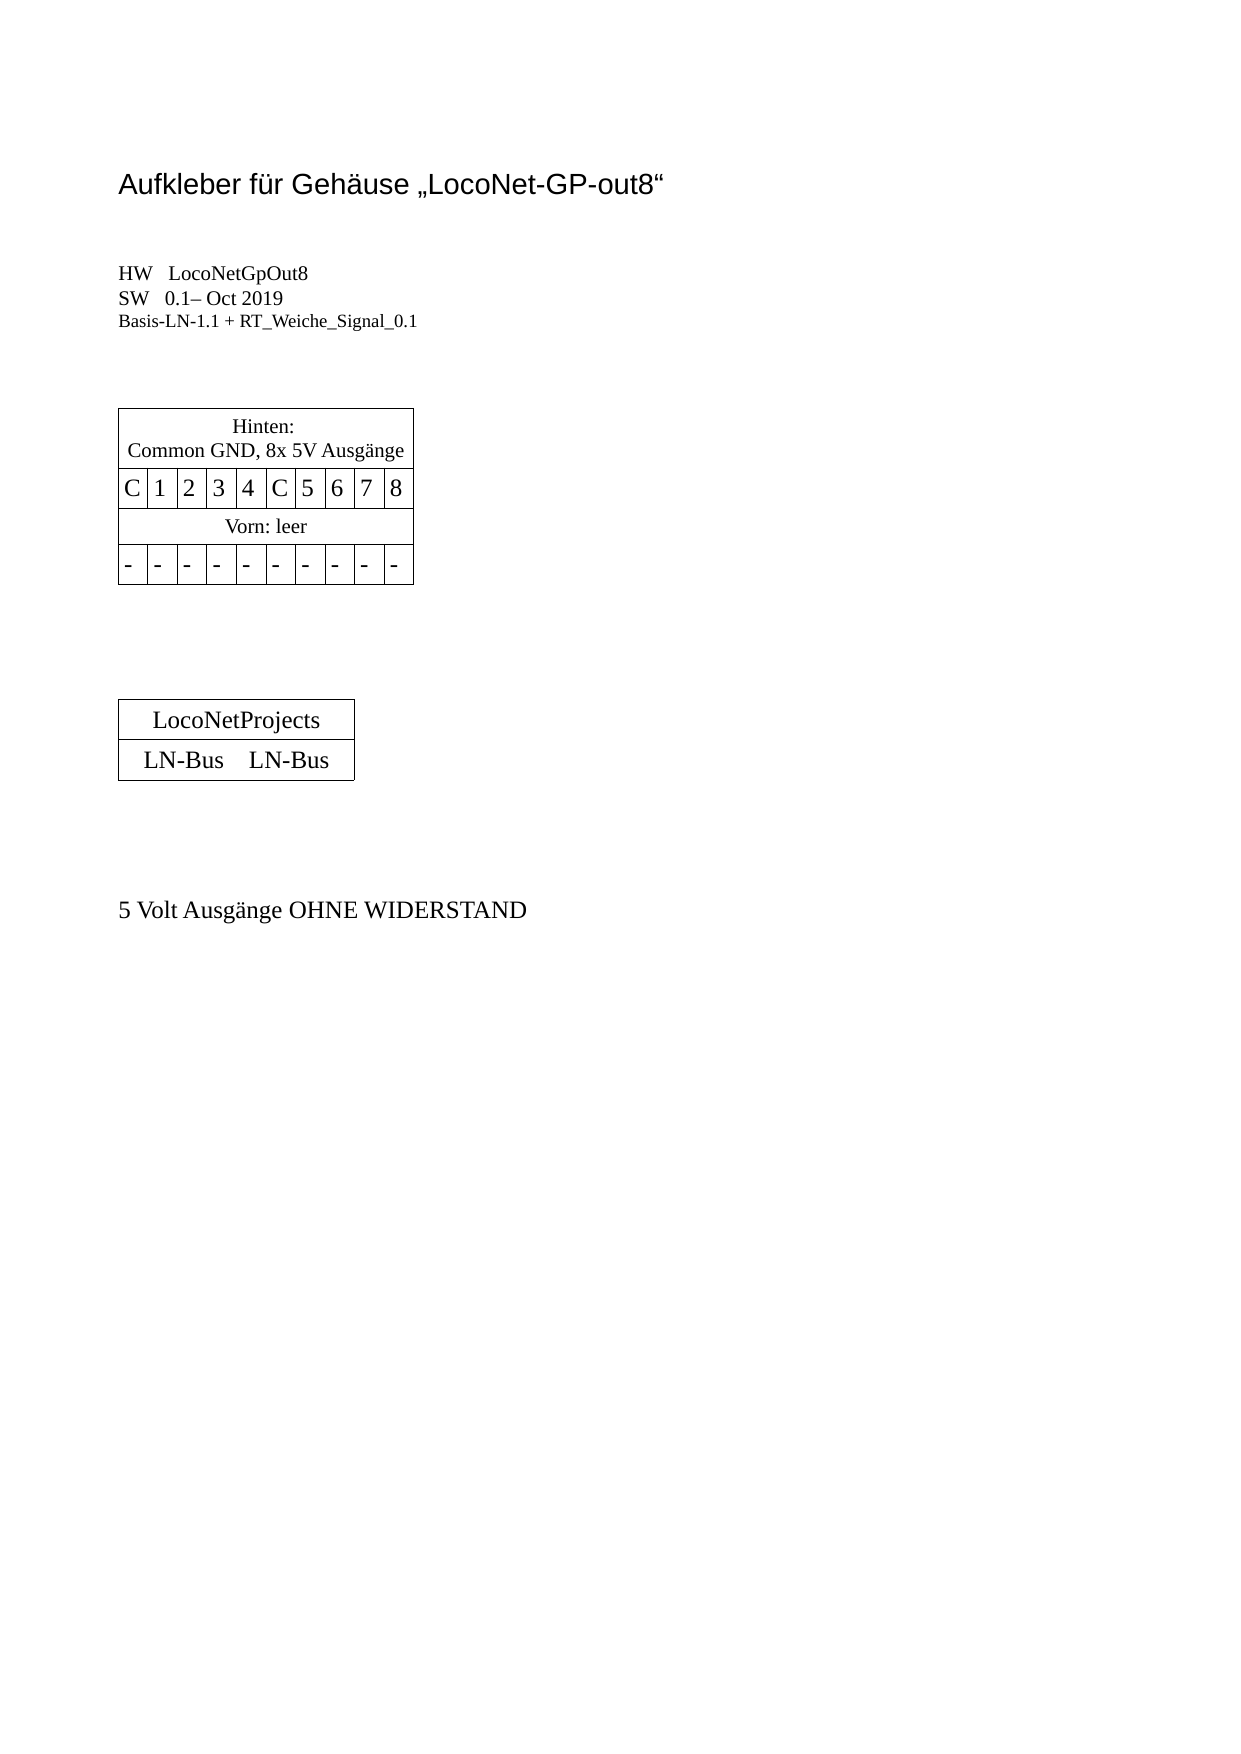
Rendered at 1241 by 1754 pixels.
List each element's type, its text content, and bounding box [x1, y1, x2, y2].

table_header Vorn: leer [119, 509, 413, 544]
table_cell C [119, 469, 147, 508]
table_header LocoNetProjects [119, 700, 354, 739]
table_cell - [148, 545, 177, 584]
text SW 0.1– Oct 2019 [118, 285, 532, 309]
text HW LocoNetGpOut8 [118, 261, 1122, 285]
text Basis-LN-1.1 + RT_Weiche_Signal_0.1 [118, 309, 532, 331]
table_cell 7 [355, 469, 384, 508]
table_header Hinten: Common GND, 8x 5V Ausgänge [119, 409, 413, 468]
table_cell 4 [237, 469, 266, 508]
table_cell 3 [207, 469, 236, 508]
table_cell 2 [178, 469, 206, 508]
subtitle Aufkleber für Gehäuse „LocoNet-GP-out8“ [118, 167, 1122, 201]
table_cell 1 [148, 469, 177, 508]
text 5 Volt Ausgänge OHNE WIDERSTAND [118, 895, 1122, 923]
table_cell 8 [385, 469, 413, 508]
table_cell - [237, 545, 266, 584]
table_cell - [355, 545, 384, 584]
table_cell - [326, 545, 354, 584]
table_cell - [385, 545, 413, 584]
table_cell - [178, 545, 206, 584]
table_cell - [296, 545, 325, 584]
table_cell - [207, 545, 236, 584]
table_cell C [267, 469, 295, 508]
table_cell 5 [296, 469, 325, 508]
table_cell - [267, 545, 295, 584]
table_cell LN-Bus LN-Bus [119, 740, 354, 780]
table_cell - [119, 545, 147, 584]
table_cell 6 [326, 469, 354, 508]
